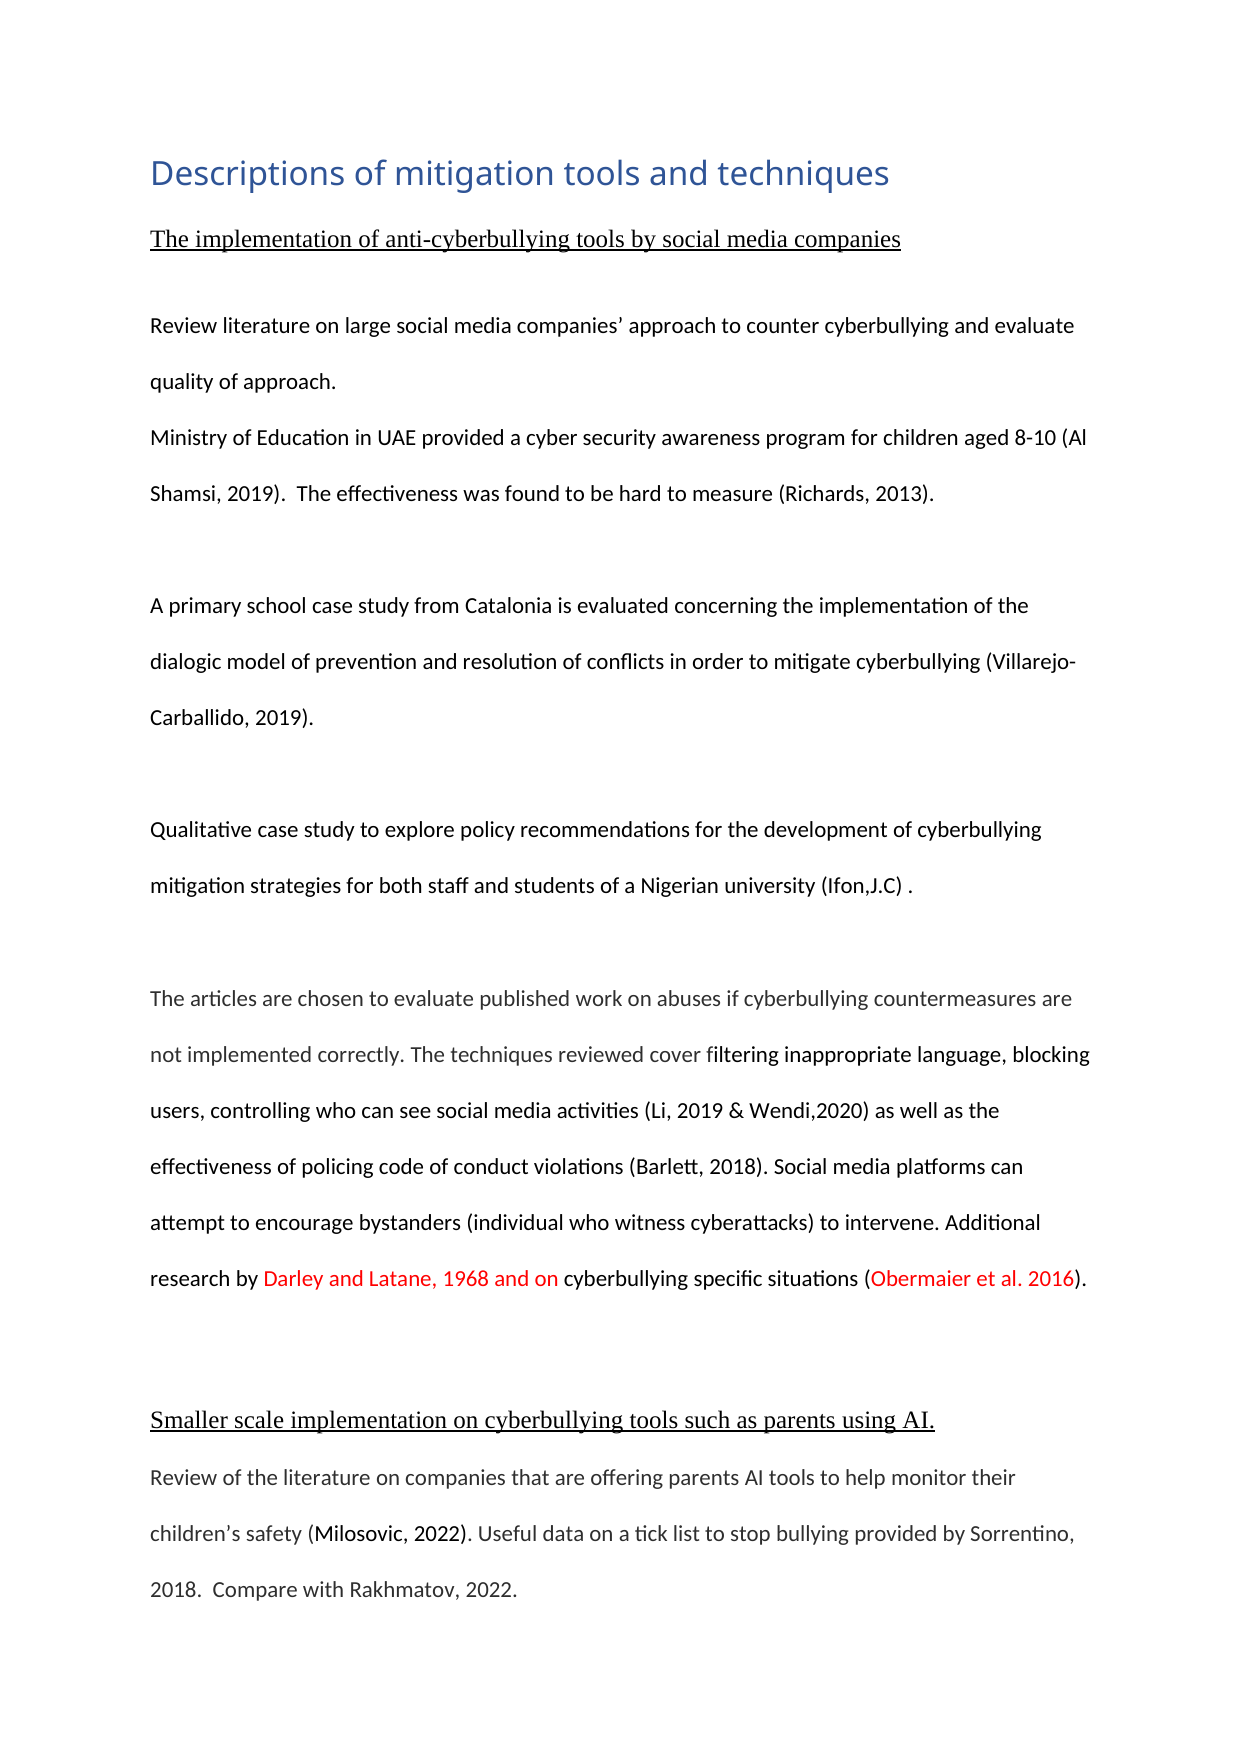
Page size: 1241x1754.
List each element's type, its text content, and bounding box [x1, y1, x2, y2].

text Smaller scale implementation on cyberbullying tools such as parents using AI. [150, 1405, 1090, 1434]
text Qualitative case study to explore policy recommendations for the development of cyberbullying mitigation strategies for both staff and students of a Nigerian university (Ifon,J.C) . [150, 816, 1090, 900]
text Review of the literature on companies that are offering parents AI tools to help monitor their children’s safety (Milosovic, 2022). Useful data on a tick list to stop bullying provided by Sorrentino, 2018. Compare with Rakhmatov, 2022. [150, 1463, 1090, 1603]
text The articles are chosen to evaluate published work on abuses if cyberbullying countermeasures are not implemented correctly. The techniques reviewed cover filtering inappropriate language, blocking users, controlling who can see social media activities (Li, 2019 & Wendi,2020) as well as the effectiveness of policing code of conduct violations (Barlett, 2018). Social media platforms can attempt to encourage bystanders (individual who witness cyberattacks) to intervene. Additional research by Darley and Latane, 1968 and on cyberbullying specific situations (Obermaier et al. 2016). [150, 984, 1090, 1292]
text A primary school case study from Catalonia is evaluated concerning the implementation of the dialogic model of prevention and resolution of conflicts in order to mitigate cyberbullying (Villarejo-Carballido, 2019). [150, 591, 1090, 732]
text Ministry of Education in UAE provided a cyber security awareness program for children aged 8-10 (Al Shamsi, 2019). The effectiveness was found to be hard to measure (Richards, 2013). [150, 423, 1090, 507]
text Review literature on large social media companies’ approach to counter cyberbullying and evaluate quality of approach. [150, 311, 1090, 395]
text The implementation of anti-cyberbullying tools by social media companies [150, 224, 1090, 253]
text Descriptions of mitigation tools and techniques [150, 150, 1090, 195]
